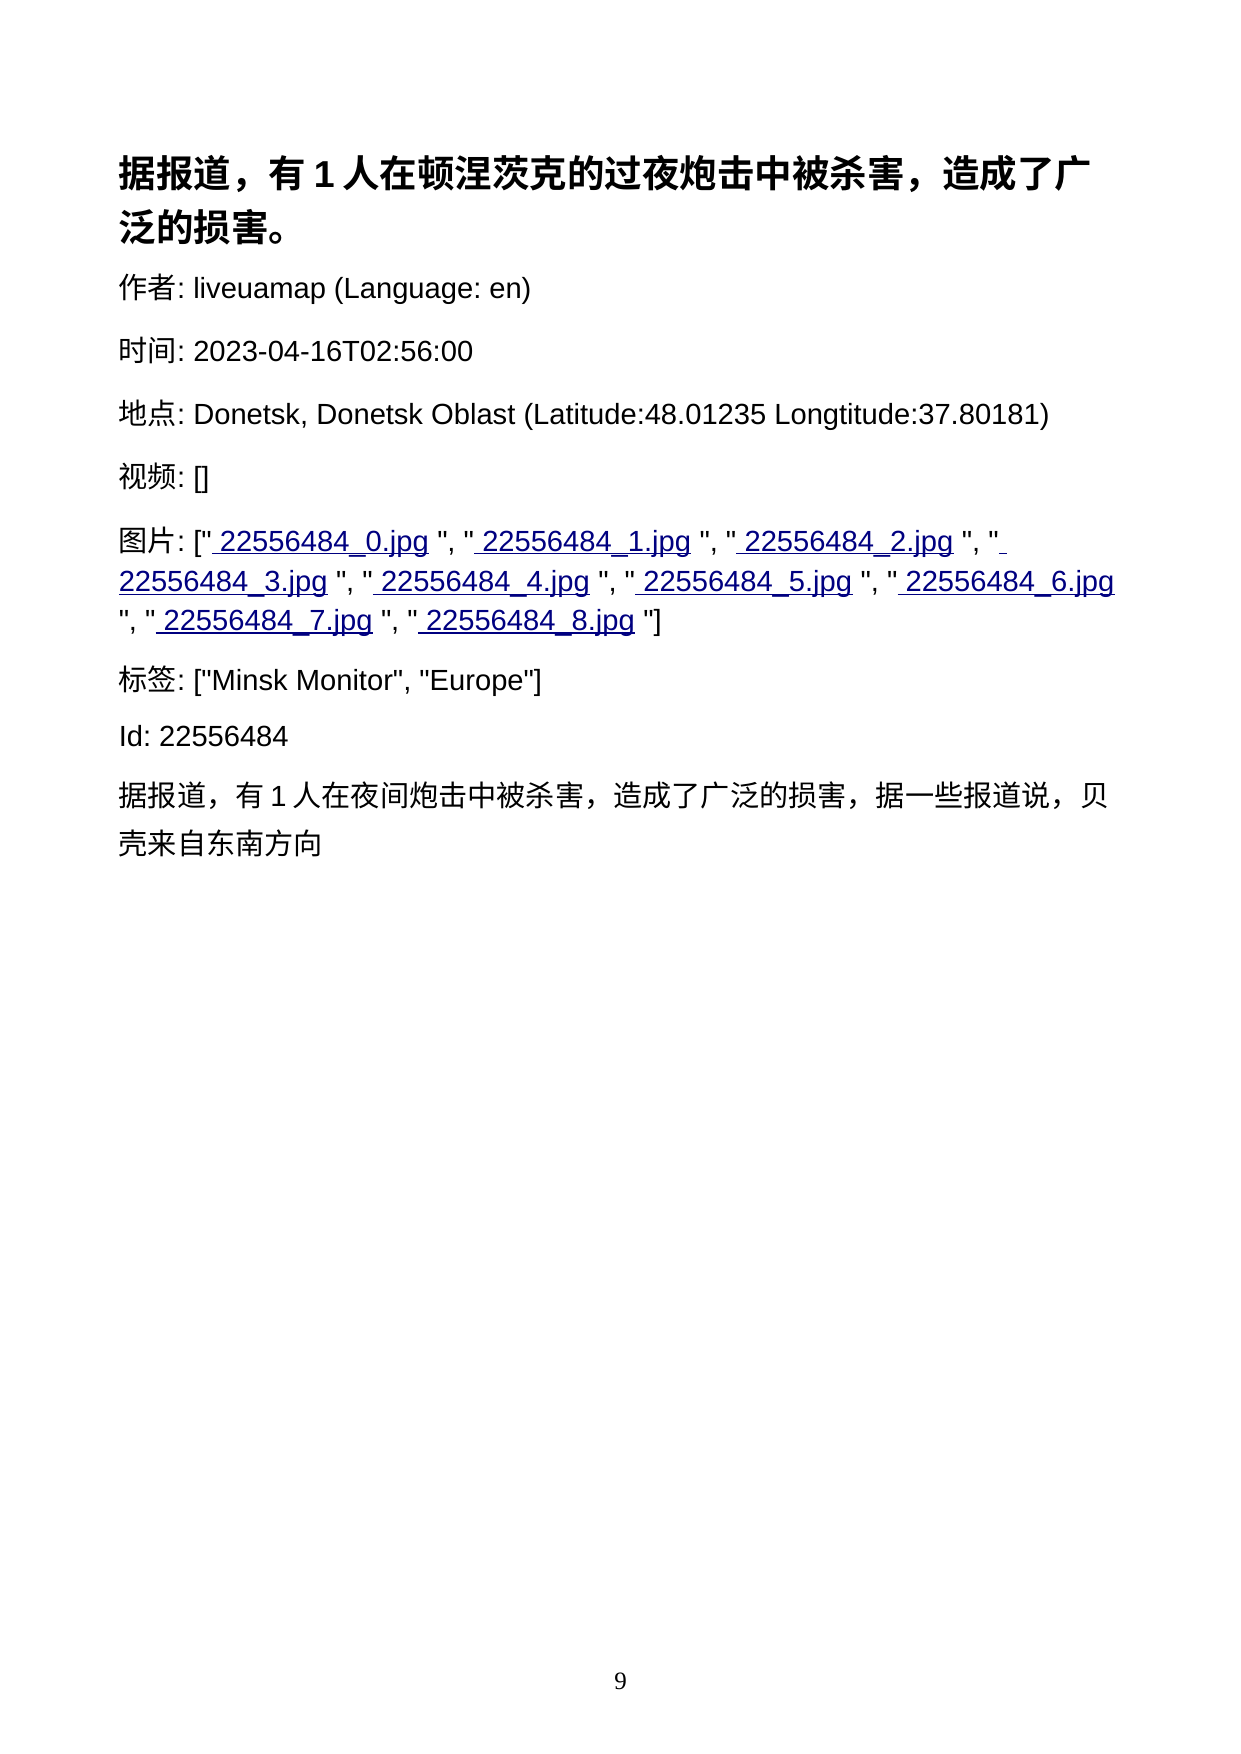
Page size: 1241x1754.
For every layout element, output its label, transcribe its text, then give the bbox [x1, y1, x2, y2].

subtitle 据报道，有1人在顿涅茨克的过夜炮击中被杀害，造成了广泛的损害。 [118, 143, 1122, 252]
text 据报道，有1人在夜间炮击中被杀害，造成了广泛的损害，据一些报道说，贝壳来自东南方向 [118, 772, 1122, 863]
text 图片: [" 22556484_0.jpg ", " 22556484_1.jpg ", " 22556484_2.jpg ", " 22556484_3.jpg ", " 22556484_4.jpg ", " 22556484_5.jpg ", " 22556484_6.jpg ", " 22556484_7.jpg ", " 22556484_8.jpg "] [118, 517, 1122, 636]
text 时间: 2023-04-16T02:56:00 [118, 328, 1122, 370]
text Id: 22556484 [118, 719, 1122, 753]
text 视频: [] [118, 454, 1122, 496]
text 地点: Donetsk, Donetsk Oblast (Latitude:48.01235 Longtitude:37.80181) [118, 391, 1122, 433]
text 标签: ["Minsk Monitor", "Europe"] [118, 656, 1122, 698]
text 作者: liveuamap (Language: en) [118, 264, 1122, 307]
